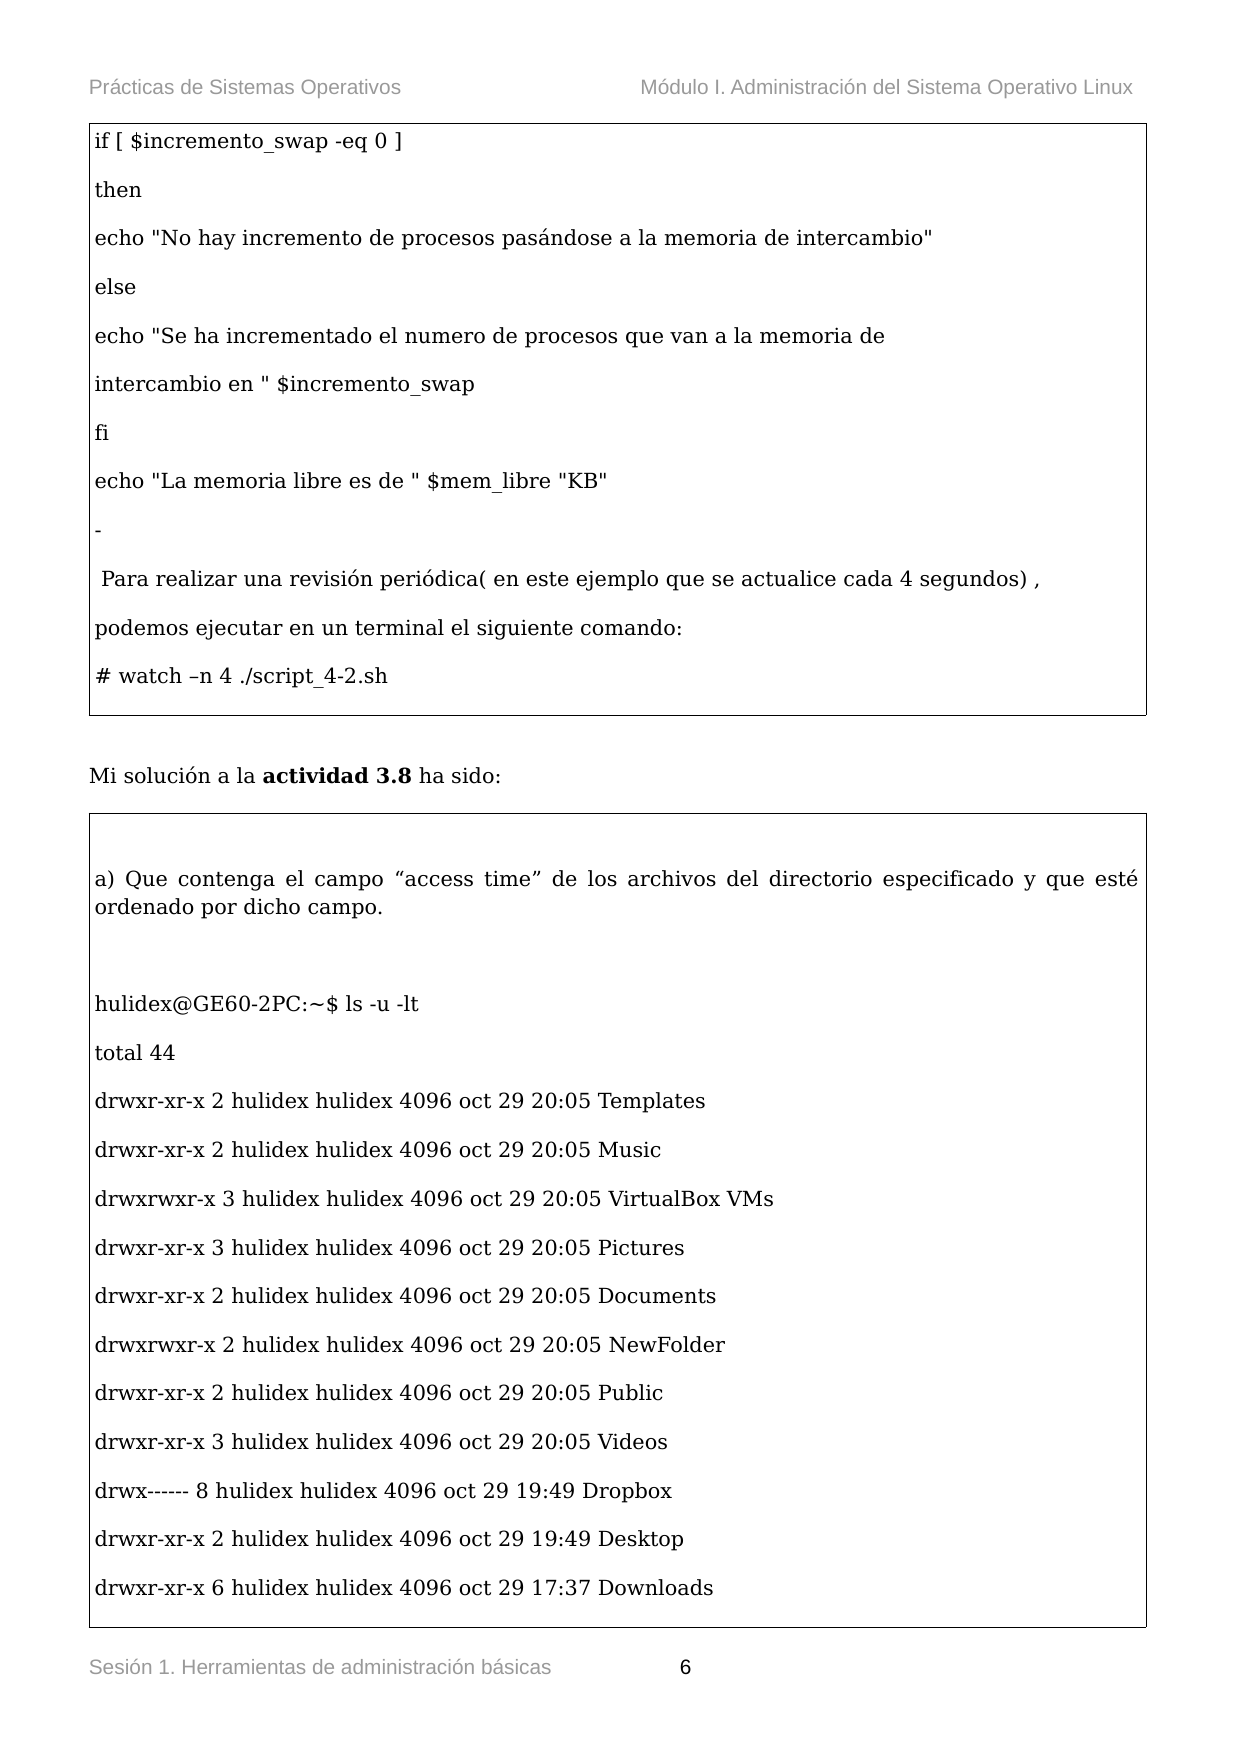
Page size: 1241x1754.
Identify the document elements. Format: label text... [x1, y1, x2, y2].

table_header if [ $incremento_swap -eq 0 ] then echo "No hay incremento de procesos pasándose a la memoria de intercambio" else echo "Se ha incrementado el numero de procesos que van a la memoria de intercambio en " $incremento_swap fi echo "La memoria libre es de " $mem_libre "KB" - Para realizar una revisión periódica( en este ejemplo que se actualice cada 4 segundos) , podemos ejecutar en un terminal el siguiente comando: # watch –n 4 ./script_4-2.sh [90, 124, 1146, 715]
table_header a) Que contenga el campo “access time” de los archivos del directorio especificado y que esté ordenado por dicho campo. hulidex@GE60-2PC:~$ ls -u -lt total 44 drwxr-xr-x 2 hulidex hulidex 4096 oct 29 20:05 Templates drwxr-xr-x 2 hulidex hulidex 4096 oct 29 20:05 Music drwxrwxr-x 3 hulidex hulidex 4096 oct 29 20:05 VirtualBox VMs drwxr-xr-x 3 hulidex hulidex 4096 oct 29 20:05 Pictures drwxr-xr-x 2 hulidex hulidex 4096 oct 29 20:05 Documents drwxrwxr-x 2 hulidex hulidex 4096 oct 29 20:05 NewFolder drwxr-xr-x 2 hulidex hulidex 4096 oct 29 20:05 Public drwxr-xr-x 3 hulidex hulidex 4096 oct 29 20:05 Videos drwx------ 8 hulidex hulidex 4096 oct 29 19:49 Dropbox drwxr-xr-x 2 hulidex hulidex 4096 oct 29 19:49 Desktop drwxr-xr-x 6 hulidex hulidex 4096 oct 29 17:37 Downloads [90, 814, 1146, 1627]
text Mi solución a la actividad 3.8 ha sido: [89, 764, 1146, 788]
